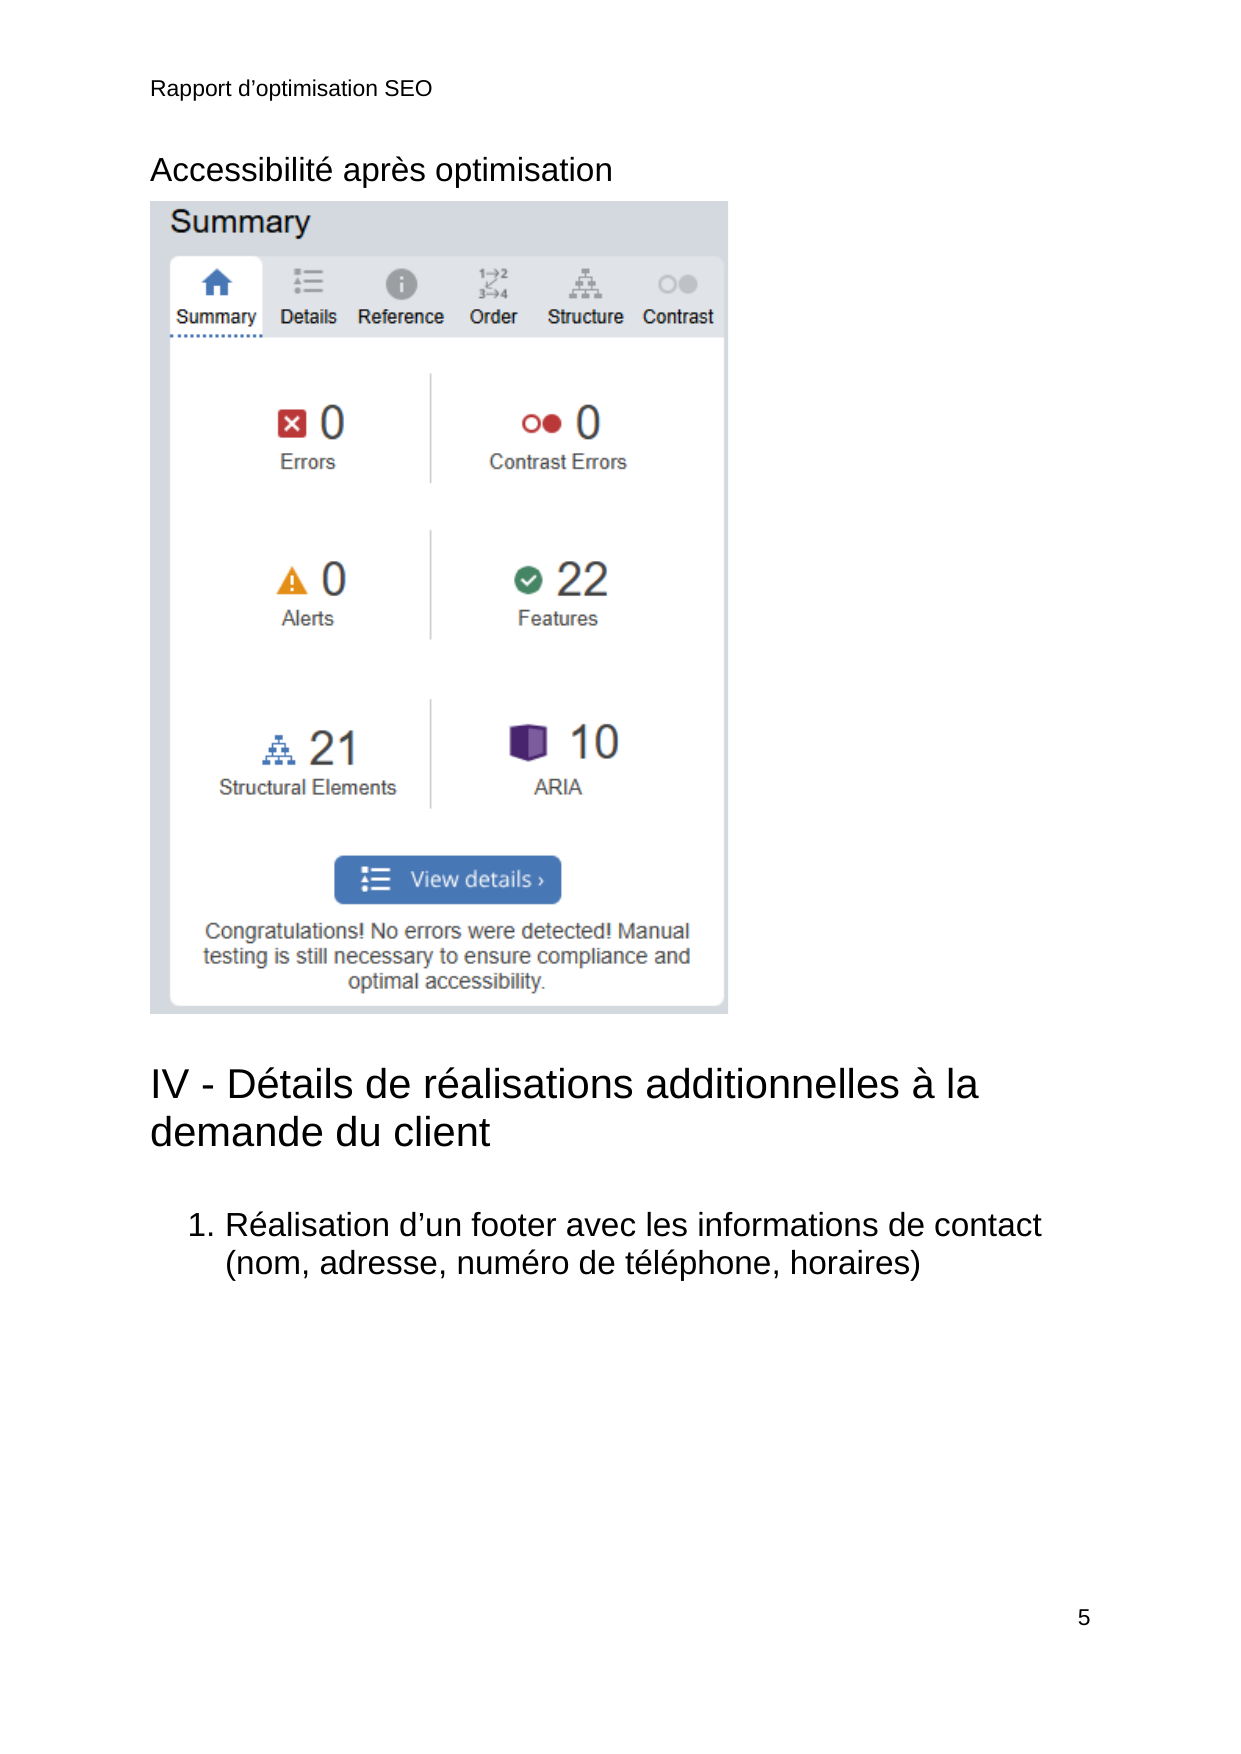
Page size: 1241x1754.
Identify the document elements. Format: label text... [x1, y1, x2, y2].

subtitle Accessibilité après optimisation [150, 150, 1090, 188]
subtitle IV - Détails de réalisations additionnelles à la demande du client [150, 1059, 1090, 1155]
subtitle Réalisation d’un footer avec les informations de contact (nom, adresse, numéro de téléphone, horaires) [187, 1205, 1090, 1282]
